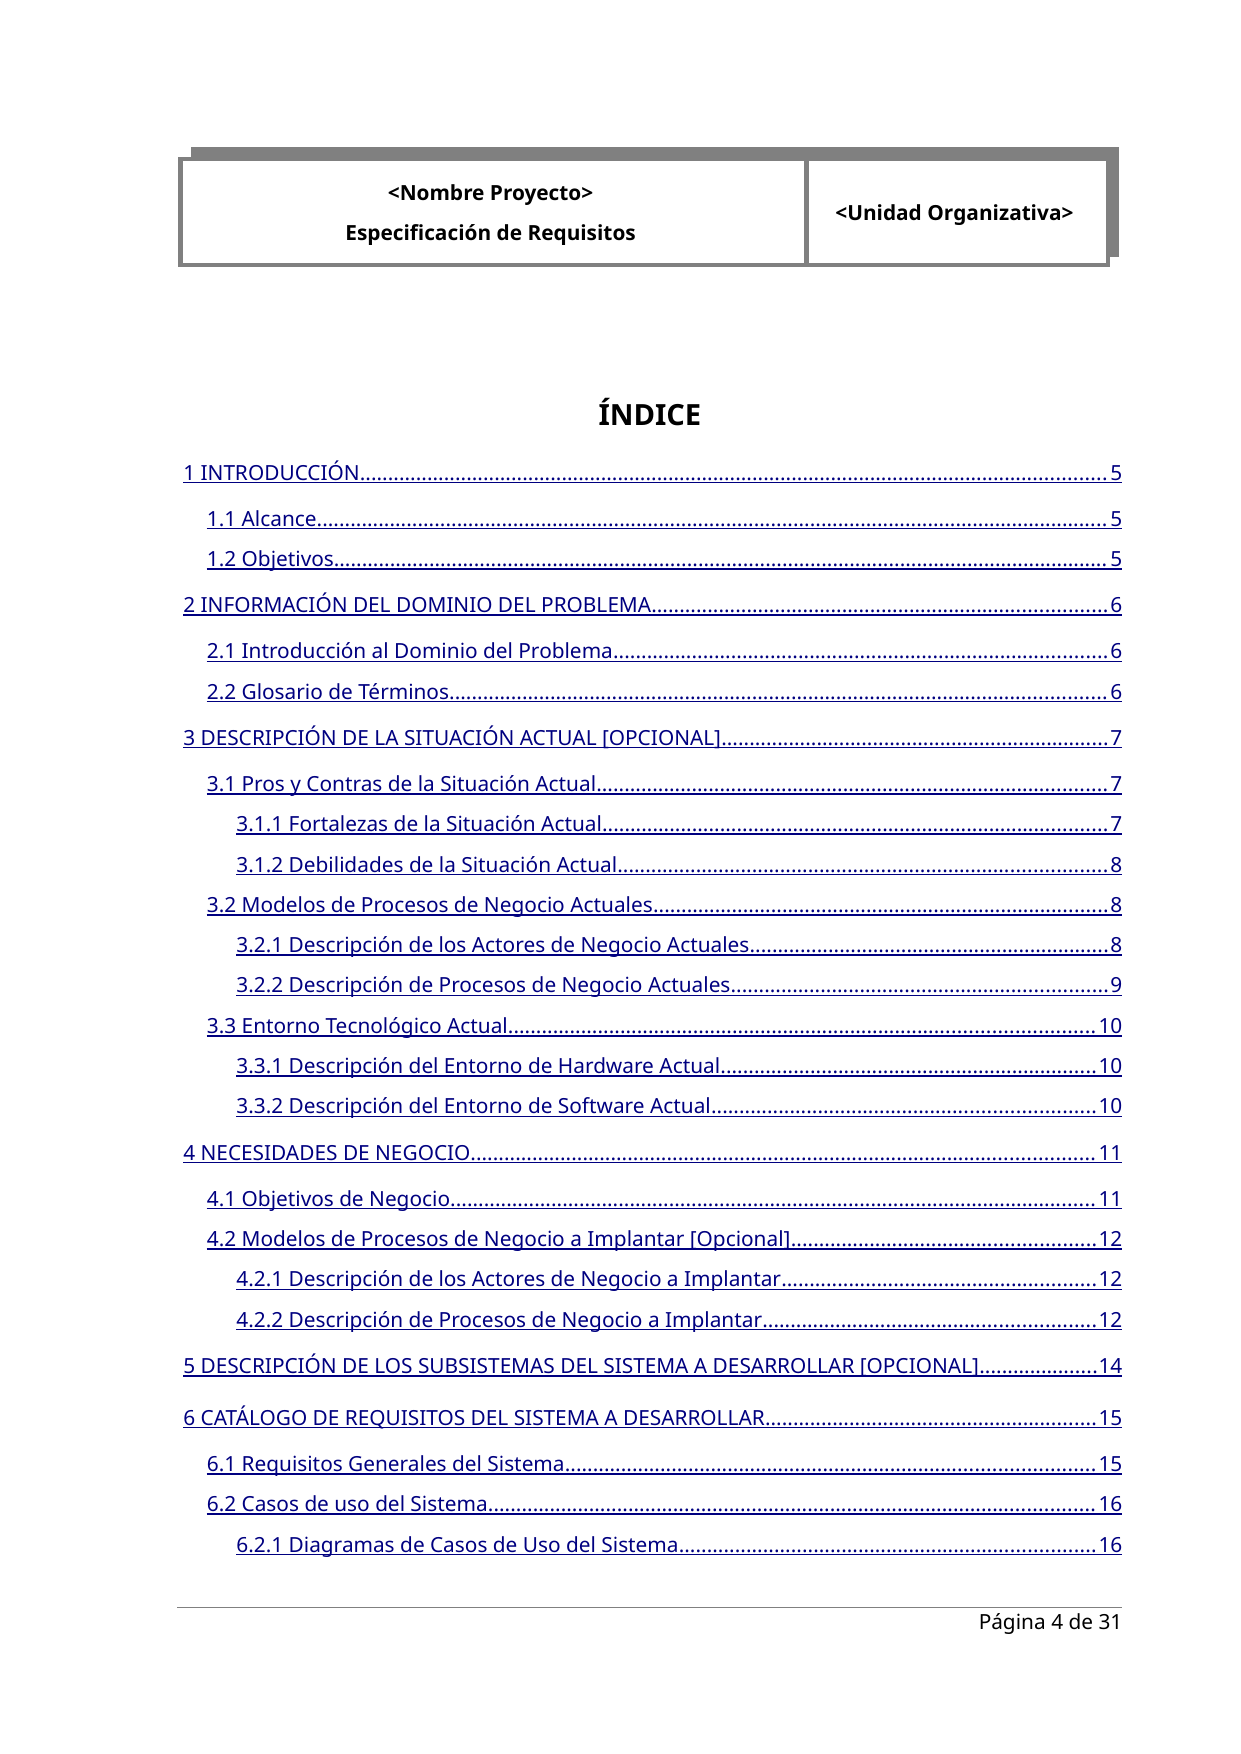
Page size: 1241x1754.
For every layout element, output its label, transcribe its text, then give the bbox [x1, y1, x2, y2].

text 3 DESCRIPCIÓN DE LA SITUACIÓN ACTUAL [OPCIONAL] 7 [183, 723, 1122, 747]
subtitle ÍNDICE [177, 394, 1122, 433]
text 3.2.2 Descripción de Procesos de Negocio Actuales 9 [236, 971, 1122, 995]
text 3.1.1 Fortalezas de la Situación Actual 7 [236, 809, 1122, 833]
text 3.3.1 Descripción del Entorno de Hardware Actual 10 [236, 1051, 1122, 1075]
text 3.2.1 Descripción de los Actores de Negocio Actuales 8 [236, 930, 1122, 954]
text 4.2 Modelos de Procesos de Negocio a Implantar [Opcional] 12 [207, 1224, 1122, 1248]
text 3.3 Entorno Tecnológico Actual 10 [207, 1011, 1122, 1035]
text 3.1.2 Debilidades de la Situación Actual 8 [236, 850, 1122, 874]
text 3.3.2 Descripción del Entorno de Software Actual 10 [236, 1092, 1122, 1116]
text 1 INTRODUCCIÓN 5 [183, 458, 1122, 482]
text 4.1 Objetivos de Negocio 11 [207, 1184, 1122, 1208]
text 6.2 Casos de uso del Sistema 16 [207, 1489, 1122, 1513]
text 1.1 Alcance 5 [207, 504, 1122, 528]
text 6.2.1 Diagramas de Casos de Uso del Sistema 16 [236, 1530, 1122, 1554]
text 1.2 Objetivos 5 [207, 544, 1122, 568]
text 3.1 Pros y Contras de la Situación Actual 7 [207, 769, 1122, 793]
text 2.2 Glosario de Términos 6 [207, 677, 1122, 701]
text 6.1 Requisitos Generales del Sistema 15 [207, 1449, 1122, 1473]
text 2 INFORMACIÓN DEL DOMINIO DEL PROBLEMA 6 [183, 590, 1122, 614]
text 2.1 Introducción al Dominio del Problema 6 [207, 636, 1122, 661]
text 4.2.1 Descripción de los Actores de Negocio a Implantar 12 [236, 1264, 1122, 1289]
text 6 CATÁLOGO DE REQUISITOS DEL SISTEMA A DESARROLLAR 15 [183, 1403, 1122, 1427]
text 5 DESCRIPCIÓN DE LOS SUBSISTEMAS DEL SISTEMA A DESARROLLAR [OPCIONAL] 14 [183, 1351, 1122, 1375]
text 4 NECESIDADES DE NEGOCIO 11 [183, 1138, 1122, 1162]
text 3.2 Modelos de Procesos de Negocio Actuales 8 [207, 890, 1122, 914]
text 4.2.2 Descripción de Procesos de Negocio a Implantar 12 [236, 1305, 1122, 1329]
